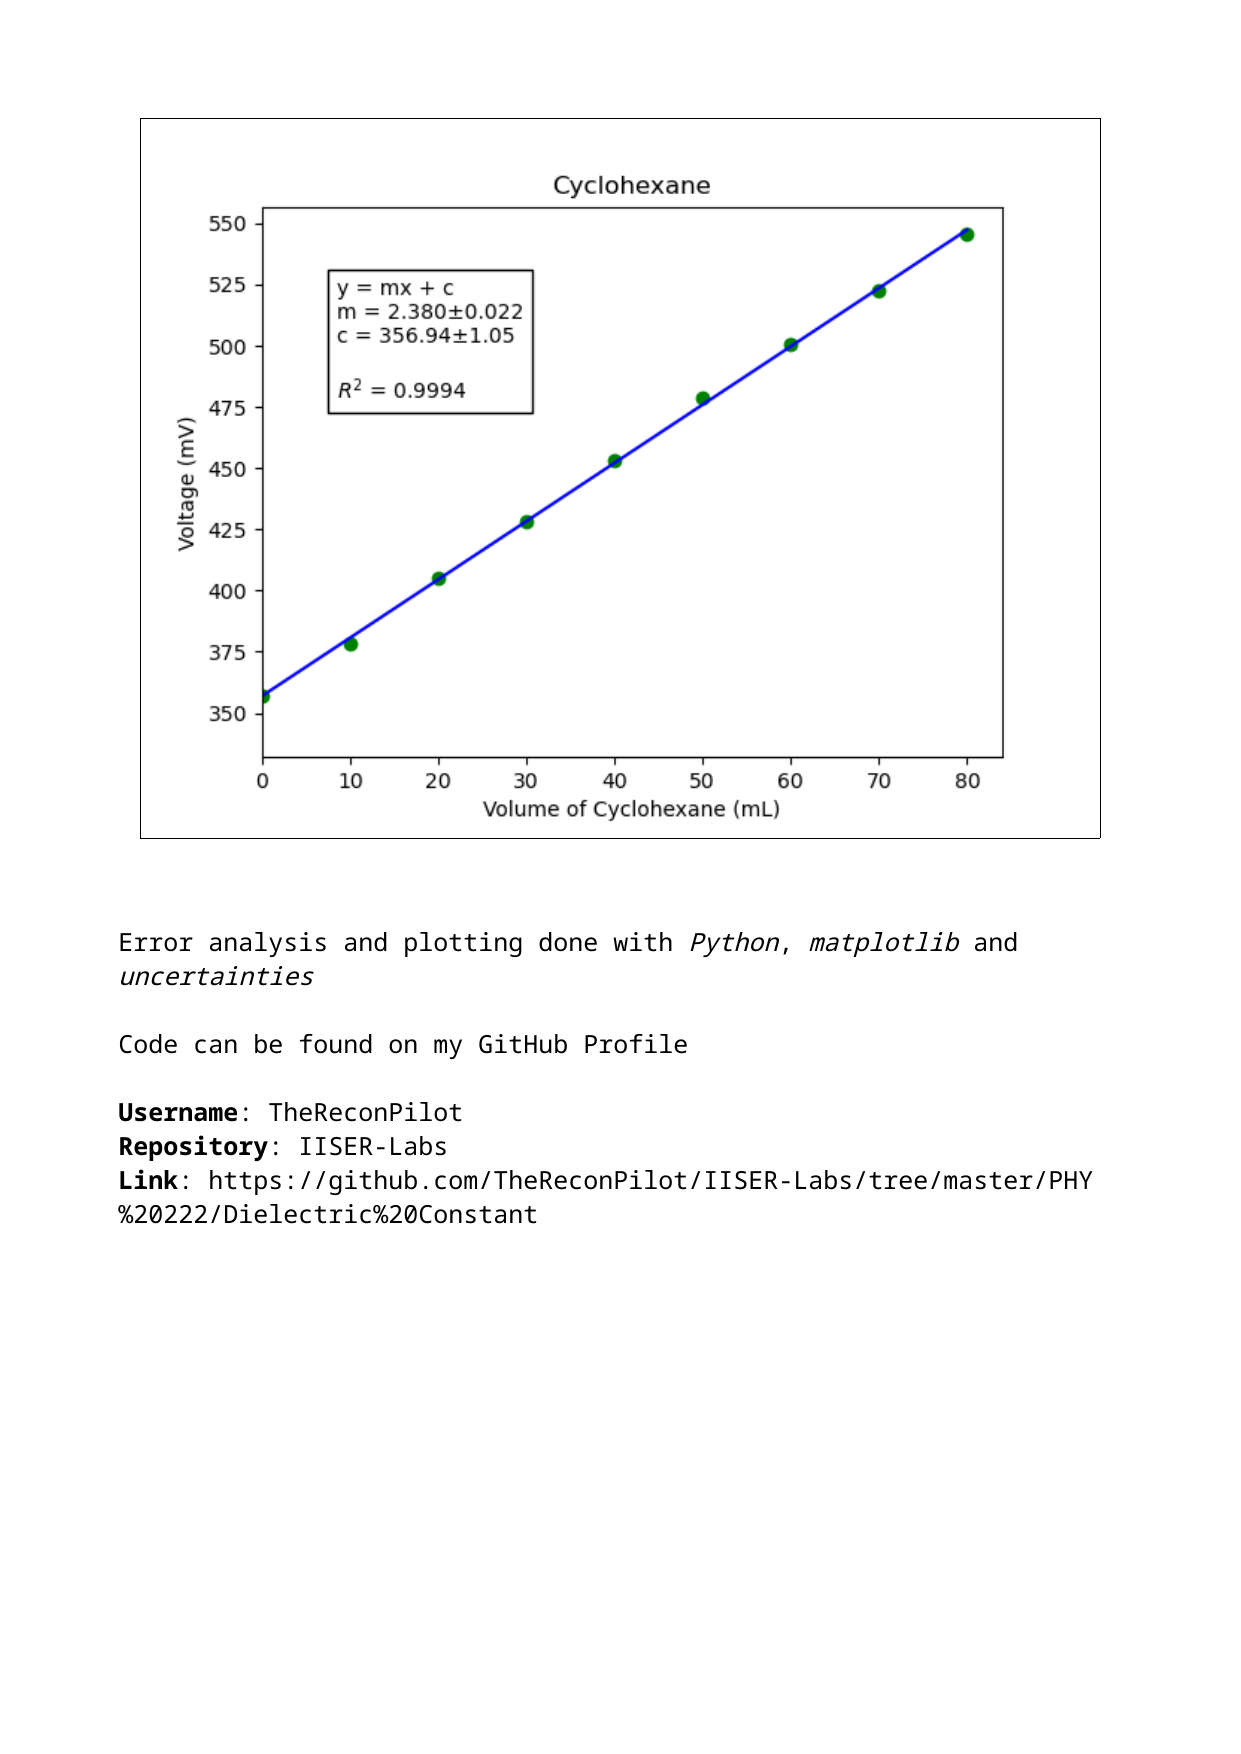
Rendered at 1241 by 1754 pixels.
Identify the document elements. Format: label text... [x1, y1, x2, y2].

text Repository: IISER-Labs [118, 1129, 1122, 1163]
text Code can be found on my GitHub Profile [118, 1027, 1122, 1061]
text Error analysis and plotting done with Python, matplotlib and uncertainties [118, 924, 1122, 992]
picture [143, 121, 1098, 836]
text Link: https://github.com/TheReconPilot/IISER-Labs/tree/master/PHY%20222/Dielectric%20Constant [118, 1163, 1122, 1231]
text Username: TheReconPilot [118, 1095, 1122, 1129]
